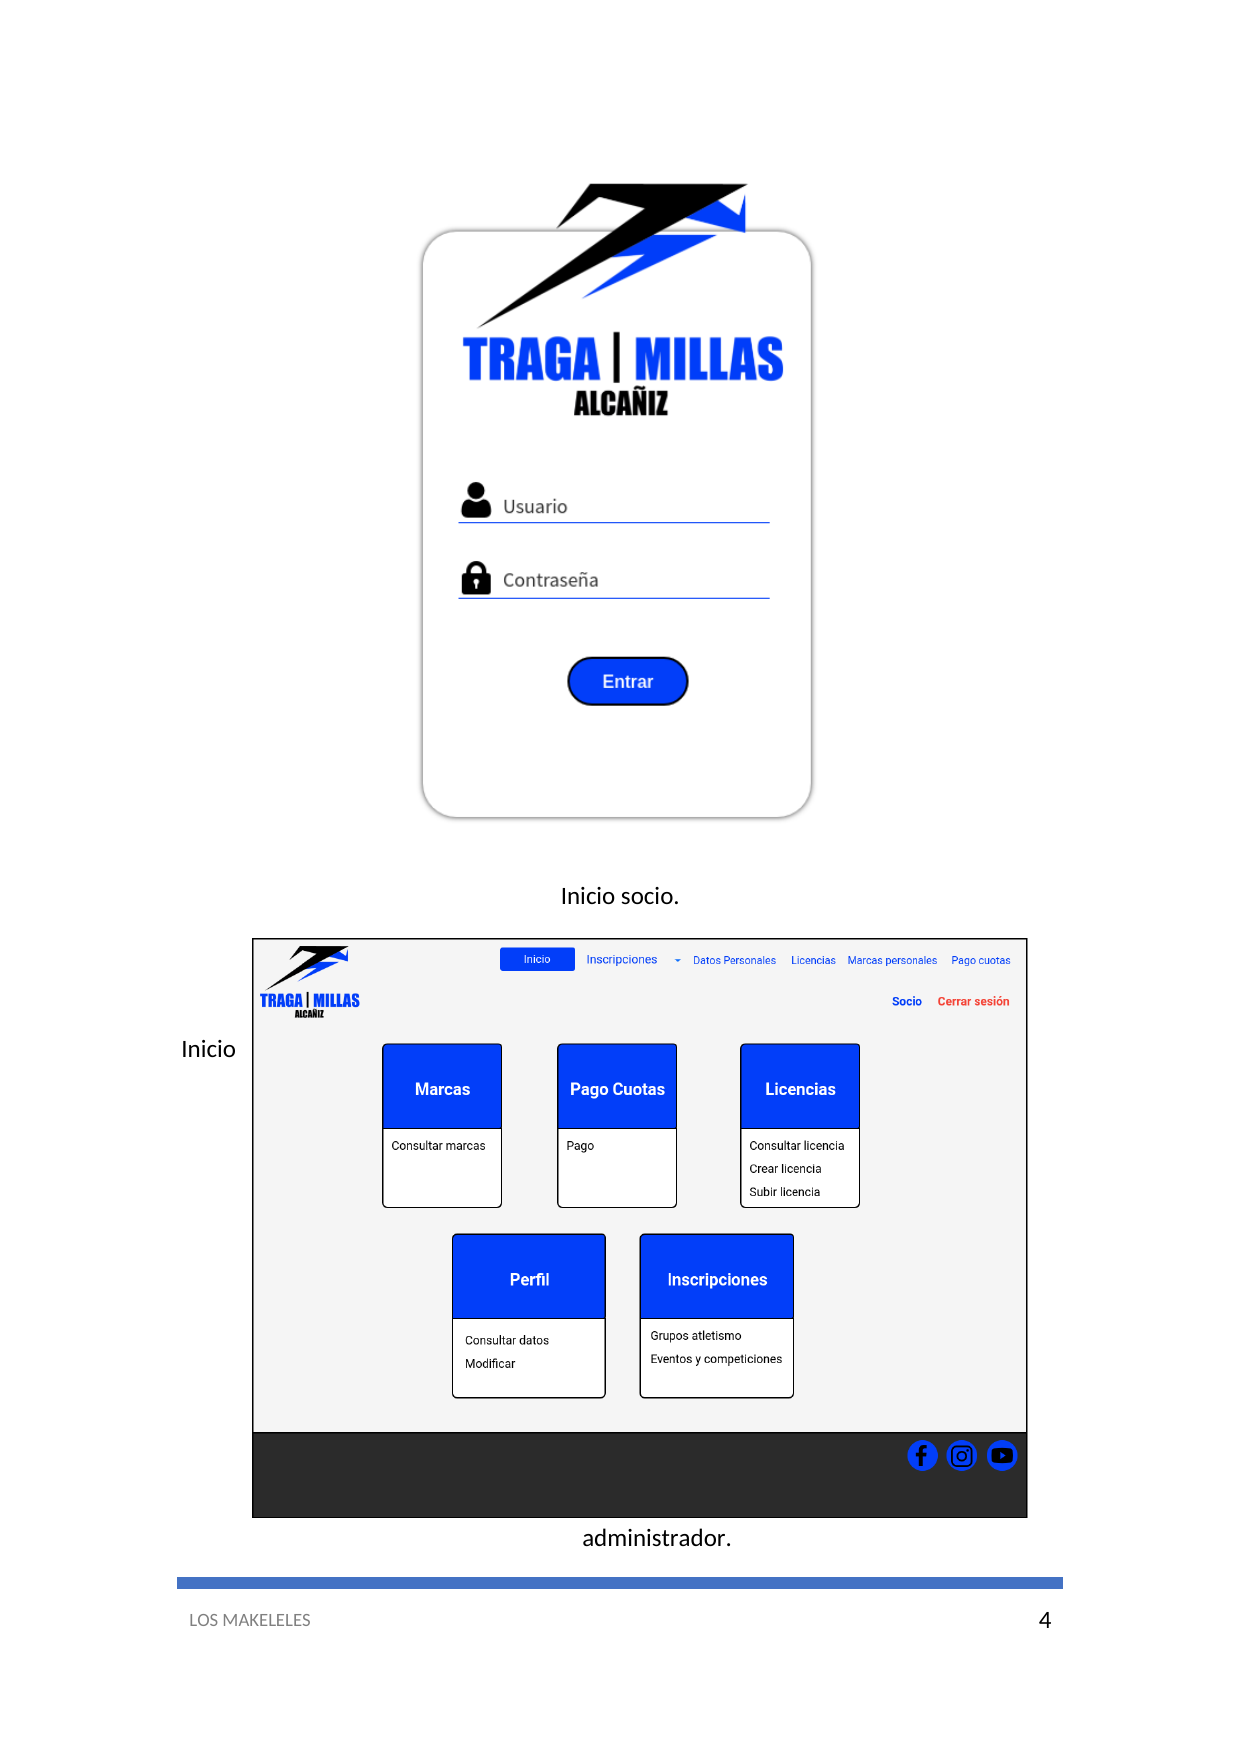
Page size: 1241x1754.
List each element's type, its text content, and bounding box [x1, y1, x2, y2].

picture [240, 922, 1033, 1522]
text Inicio socio. [177, 880, 1063, 911]
picture [413, 156, 832, 833]
text Inicio administrador. [177, 1033, 1063, 1552]
